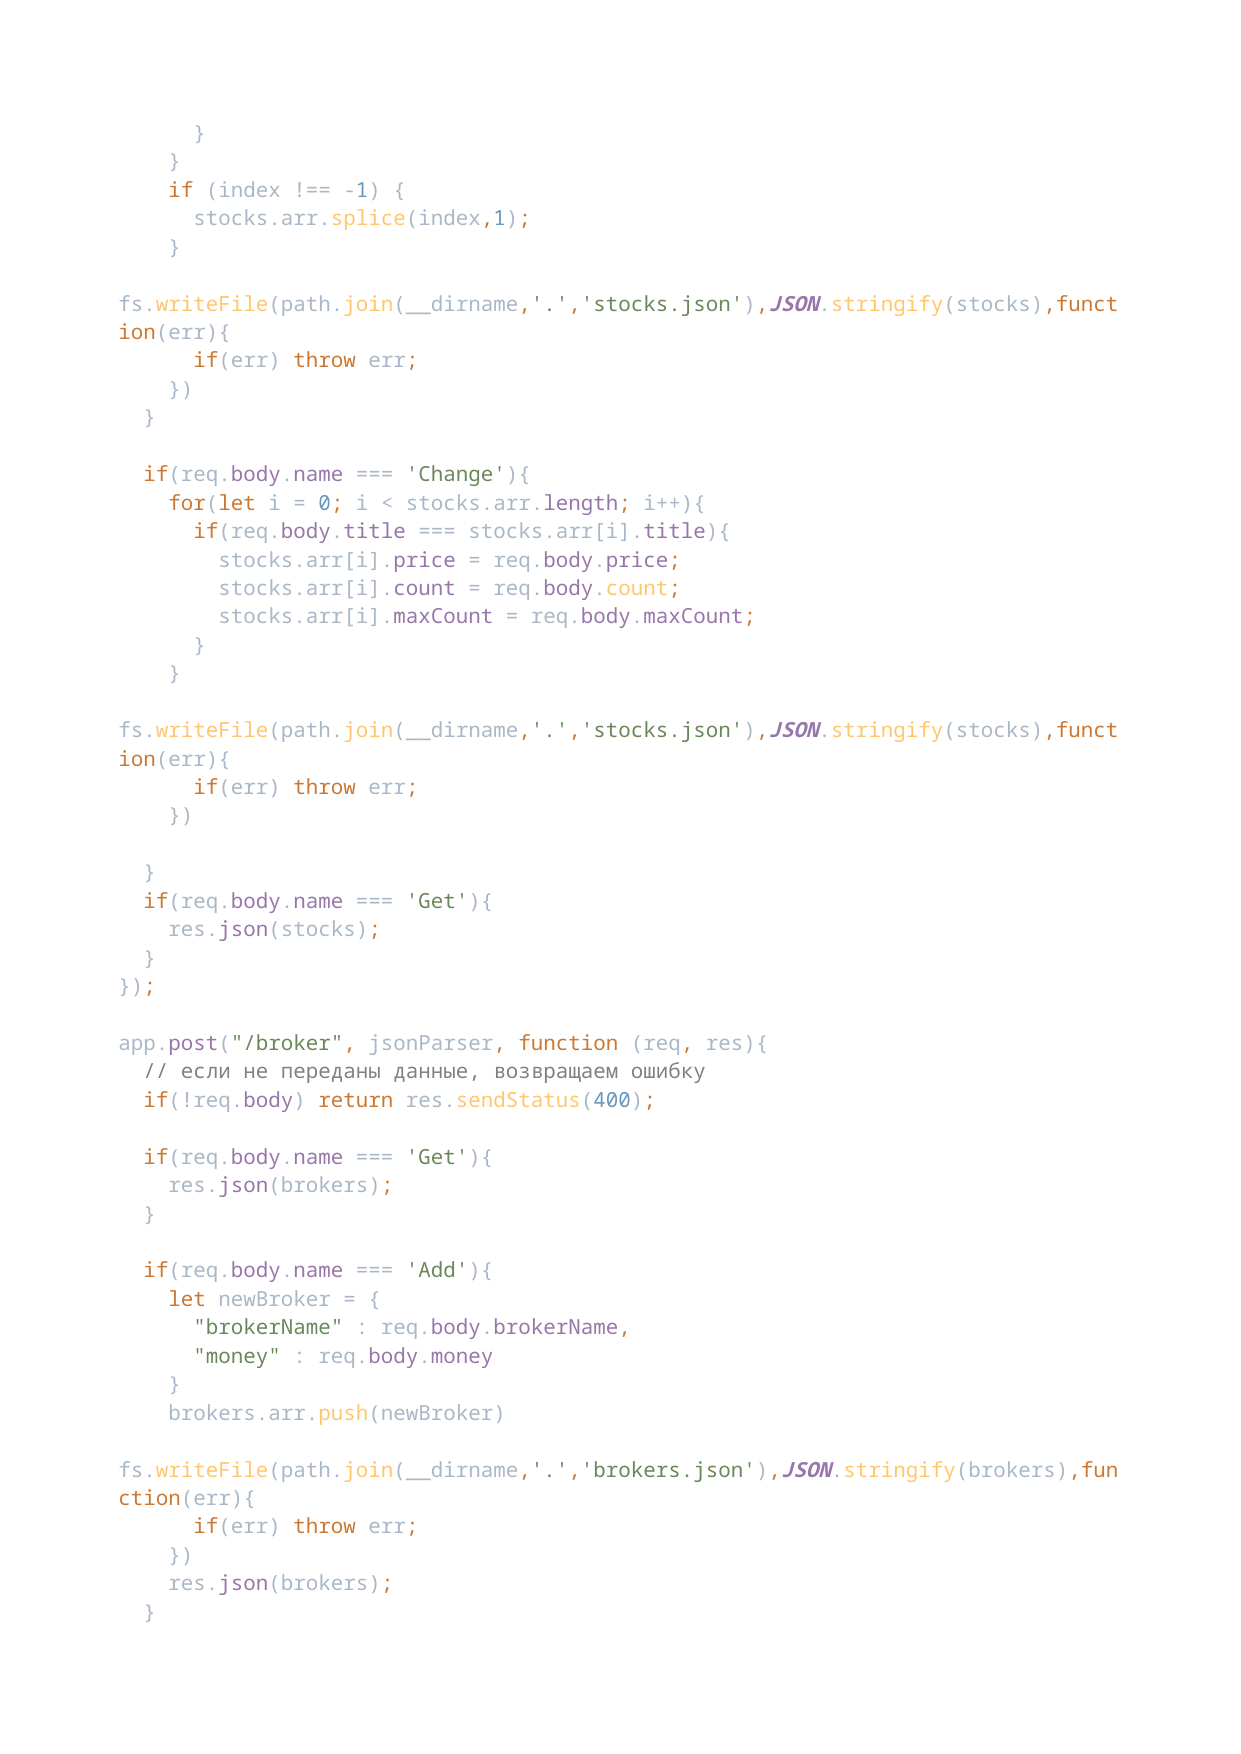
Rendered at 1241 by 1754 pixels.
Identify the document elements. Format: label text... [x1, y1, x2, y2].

text } } if (index !== -1) { stocks.arr.splice(index,1); } fs.writeFile(path.join(__dirname,'.','stocks.json'),JSON.stringify(stocks),function(err){ if(err) throw err; }) } if(req.body.name === 'Change'){ for(let i = 0; i < stocks.arr.length; i++){ if(req.body.title === stocks.arr[i].title){ stocks.arr[i].price = req.body.price; stocks.arr[i].count = req.body.count; stocks.arr[i].maxCount = req.body.maxCount; } } fs.writeFile(path.join(__dirname,'.','stocks.json'),JSON.stringify(stocks),function(err){ if(err) throw err; }) } if(req.body.name === 'Get'){ res.json(stocks); } }); app.post("/broker", jsonParser, function (req, res){ // если не переданы данные, возвращаем ошибку if(!req.body) return res.sendStatus(400); if(req.body.name === 'Get'){ res.json(brokers); } if(req.body.name === 'Add'){ let newBroker = { "brokerName" : req.body.brokerName, "money" : req.body.money } brokers.arr.push(newBroker) fs.writeFile(path.join(__dirname,'.','brokers.json'),JSON.stringify(brokers),function(err){ if(err) throw err; }) res.json(brokers); } [118, 118, 1122, 1625]
